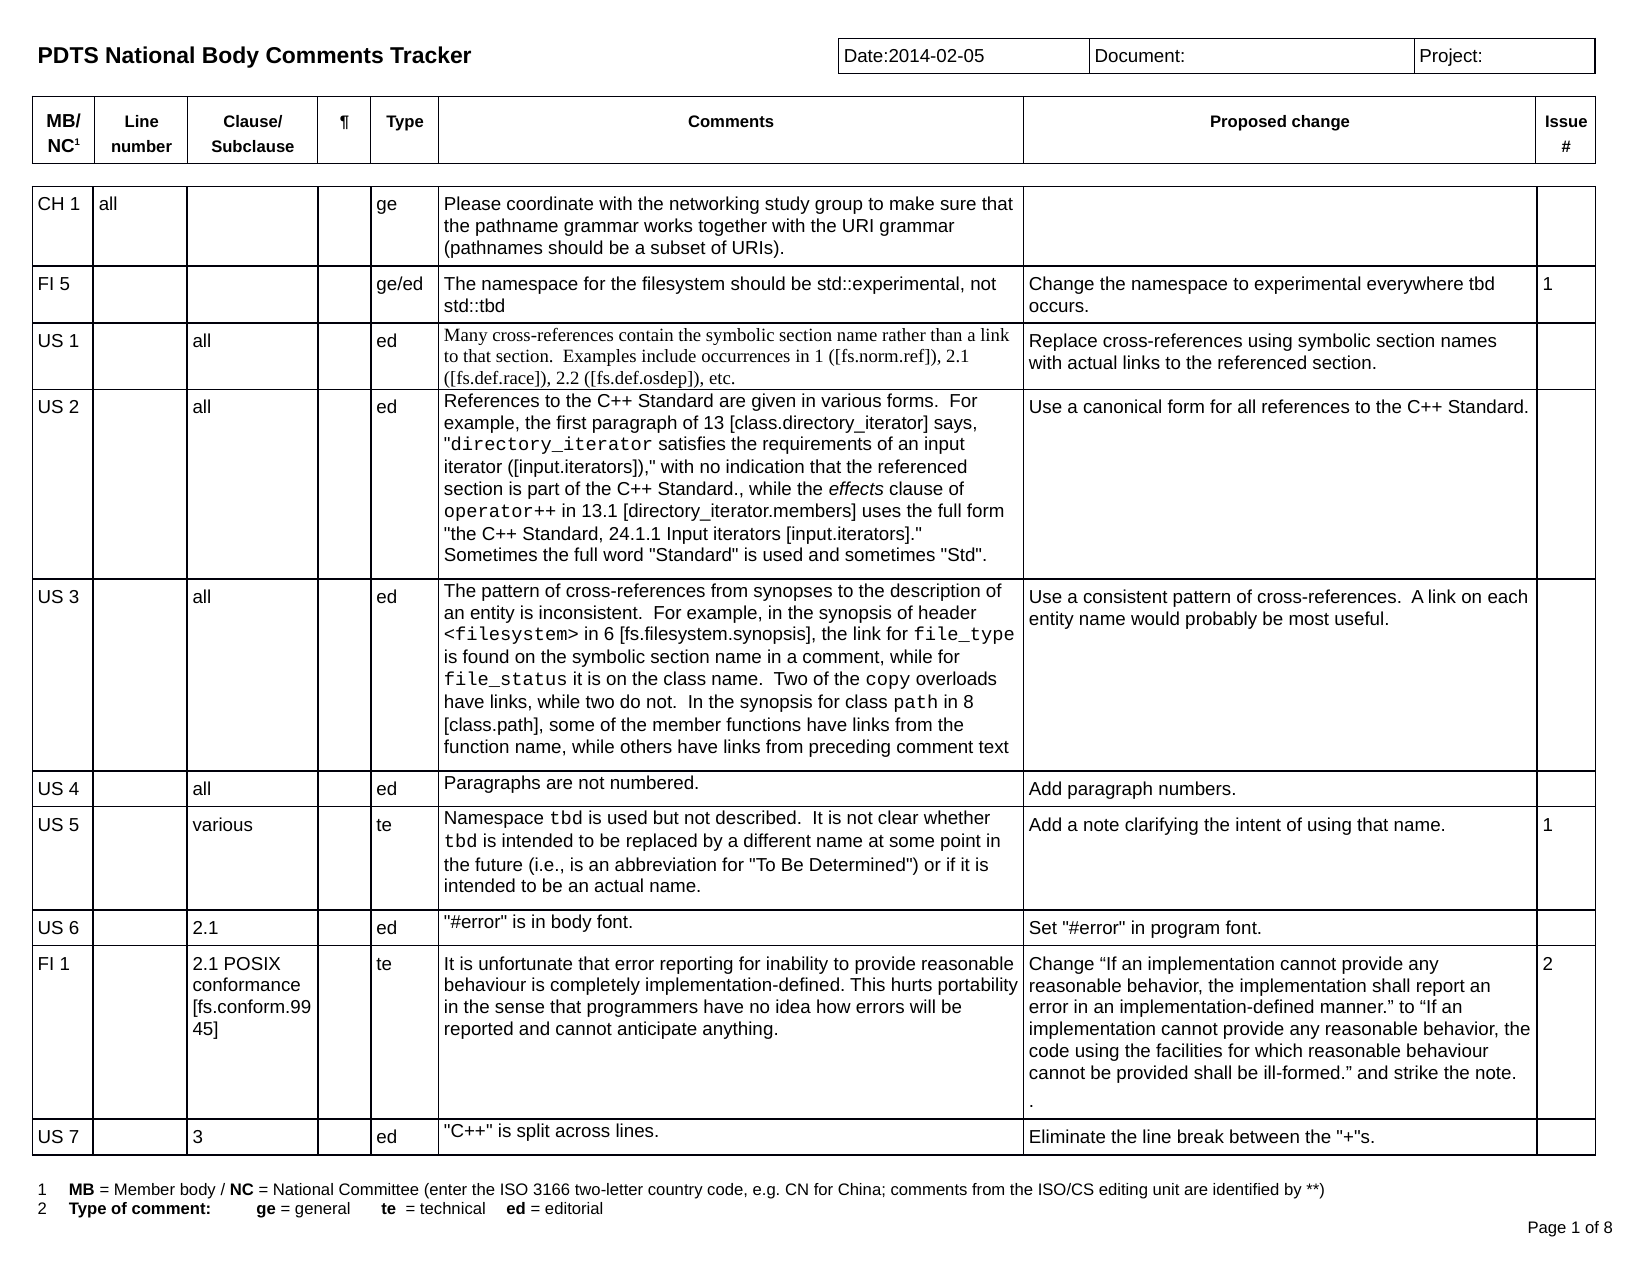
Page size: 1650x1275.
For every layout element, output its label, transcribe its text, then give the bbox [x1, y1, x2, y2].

table_cell 1 [1538, 807, 1595, 909]
table_header [1538, 187, 1595, 265]
table_cell ed [372, 390, 438, 578]
table_cell [1538, 1120, 1595, 1154]
table_cell ed [372, 324, 438, 388]
table_cell [94, 580, 186, 770]
table_header all [94, 187, 186, 265]
table_cell ed [372, 580, 438, 770]
table_cell all [188, 772, 317, 806]
table_cell [319, 911, 370, 945]
table_cell FI 1 [33, 946, 92, 1118]
table_header [188, 187, 317, 265]
table_header Please coordinate with the networking study group to make sure that the pathname grammar works together with the URI grammar (pathnames should be a subset of URIs). [439, 187, 1023, 265]
table_cell all [188, 324, 317, 388]
table_cell US 5 [33, 807, 92, 909]
table_cell 1 [1538, 267, 1595, 322]
table_cell [94, 946, 186, 1118]
table_cell US 3 [33, 580, 92, 770]
table_cell [319, 390, 370, 578]
table_cell 2.1 POSIX conformance [fs.conform.9945] [188, 946, 317, 1118]
table_cell FI 5 [33, 267, 92, 322]
table_cell Change “If an implementation cannot provide any reasonable behavior, the implementation shall report an error in an implementation-defined manner.” to “If an implementation cannot provide any reasonable behavior, the code using the facilities for which reasonable behaviour cannot be provided shall be ill-formed.” and strike the note. . [1024, 946, 1536, 1118]
table_cell US 2 [33, 390, 92, 578]
table_cell all [188, 580, 317, 770]
table_cell "#error" is in body font. [439, 911, 1023, 945]
table_cell Use a canonical form for all references to the C++ Standard. [1024, 390, 1536, 578]
table_cell [94, 911, 186, 945]
table_cell References to the C++ Standard are given in various forms. For example, the first paragraph of 13 [class.directory_iterator] says, "directory_iterator satisfies the requirements of an input iterator ([input.iterators])," with no indication that the referenced section is part of the C++ Standard., while the effects clause of operator++ in 13.1 [directory_iterator.members] uses the full form "the C++ Standard, 24.1.1 Input iterators [input.iterators]." Sometimes the full word "Standard" is used and sometimes "Std". [439, 390, 1023, 578]
table_cell The pattern of cross-references from synopses to the description of an entity is inconsistent. For example, in the synopsis of header <filesystem> in 6 [fs.filesystem.synopsis], the link for file_type is found on the symbolic section name in a comment, while for file_status it is on the class name. Two of the copy overloads have links, while two do not. In the synopsis for class path in 8 [class.path], some of the member functions have links from the function name, while others have links from preceding comment text [439, 580, 1023, 770]
table_header [1024, 187, 1536, 265]
table_cell US 7 [33, 1120, 92, 1154]
table_cell "C++" is split across lines. [439, 1120, 1023, 1154]
table_cell [94, 267, 186, 322]
table_header ge [372, 187, 438, 265]
table_cell [1538, 911, 1595, 945]
table_cell all [188, 390, 317, 578]
table_cell [1538, 324, 1595, 388]
table_cell Use a consistent pattern of cross-references. A link on each entity name would probably be most useful. [1024, 580, 1536, 770]
table_cell [94, 324, 186, 388]
table_cell ge/ed [372, 267, 438, 322]
table_cell Change the namespace to experimental everywhere tbd occurs. [1024, 267, 1536, 322]
table_cell te [372, 946, 438, 1118]
table_cell [319, 1120, 370, 1154]
table_cell Replace cross-references using symbolic section names with actual links to the referenced section. [1024, 324, 1536, 388]
table_cell [1538, 580, 1595, 770]
table_cell [94, 1120, 186, 1154]
table_cell Set "#error" in program font. [1024, 911, 1536, 945]
table_cell [319, 807, 370, 909]
table_cell US 1 [33, 324, 92, 388]
table_cell [319, 324, 370, 388]
table_header CH 1 [33, 187, 92, 265]
table_cell [1538, 390, 1595, 578]
table_cell [319, 772, 370, 806]
table_cell te [372, 807, 438, 909]
table_header [319, 187, 370, 265]
table_cell various [188, 807, 317, 909]
table_cell It is unfortunate that error reporting for inability to provide reasonable behaviour is completely implementation-defined. This hurts portability in the sense that programmers have no idea how errors will be reported and cannot anticipate anything. [439, 946, 1023, 1118]
table_cell US 4 [33, 772, 92, 806]
table_cell Paragraphs are not numbered. [439, 772, 1023, 806]
table_cell Eliminate the line break between the "+"s. [1024, 1120, 1536, 1154]
table_cell [1538, 772, 1595, 806]
table_cell [188, 267, 317, 322]
table_cell [319, 267, 370, 322]
table_cell ed [372, 772, 438, 806]
table_cell 3 [188, 1120, 317, 1154]
table_cell ed [372, 1120, 438, 1154]
table_cell US 6 [33, 911, 92, 945]
table_cell ed [372, 911, 438, 945]
table_cell [94, 772, 186, 806]
table_cell Many cross-references contain the symbolic section name rather than a link to that section. Examples include occurrences in 1 ([fs.norm.ref]), 2.1 ([fs.def.race]), 2.2 ([fs.def.osdep]), etc. [439, 324, 1023, 388]
table_cell Add paragraph numbers. [1024, 772, 1536, 806]
table_cell [94, 390, 186, 578]
table_cell Namespace tbd is used but not described. It is not clear whether tbd is intended to be replaced by a different name at some point in the future (i.e., is an abbreviation for "To Be Determined") or if it is intended to be an actual name. [439, 807, 1023, 909]
table_cell The namespace for the filesystem should be std::experimental, not std::tbd [439, 267, 1023, 322]
table_cell Add a note clarifying the intent of using that name. [1024, 807, 1536, 909]
table_cell 2 [1538, 946, 1595, 1118]
table_cell [319, 946, 370, 1118]
table_cell 2.1 [188, 911, 317, 945]
table_cell [319, 580, 370, 770]
table_cell [94, 807, 186, 909]
